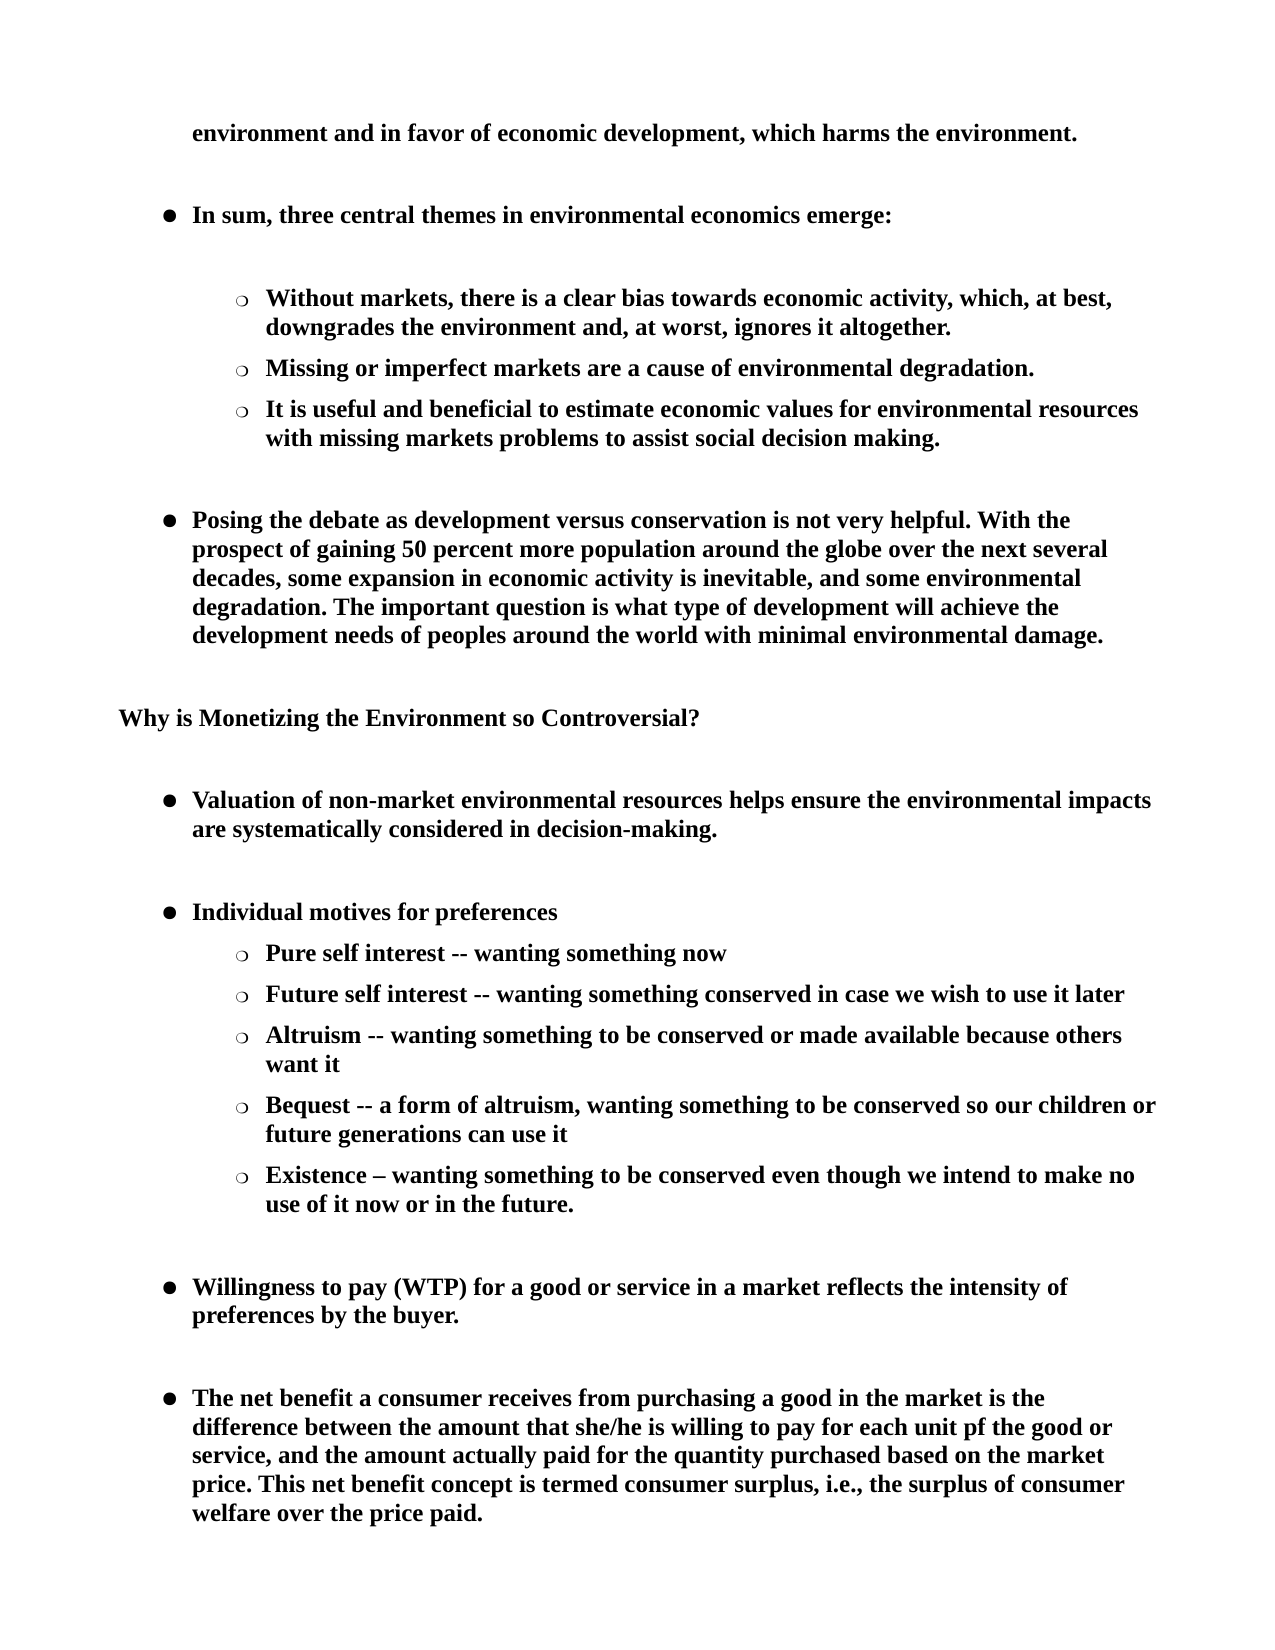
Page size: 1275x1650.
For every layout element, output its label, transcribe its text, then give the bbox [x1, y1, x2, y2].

list In sum, three central themes in environmental economics emerge: [162, 201, 1157, 229]
list Future self interest -- wanting something conserved in case we wish to use it later [236, 979, 1157, 1008]
list Individual motives for preferences [162, 897, 1157, 926]
list Missing or imperfect markets are a cause of environmental degradation. [236, 353, 1157, 382]
list The net benefit a consumer receives from purchasing a good in the market is the difference between the amount that she/he is willing to pay for each unit pf the good or service, and the amount actually paid for the quantity purchased based on the market price. This net benefit concept is termed consumer surplus, i.e., the surplus of consumer welfare over the price paid. [162, 1383, 1157, 1527]
list Pure self interest -- wanting something now [236, 938, 1157, 967]
list environment and in favor of economic development, which harms the environment. [162, 118, 1157, 147]
list Without markets, there is a clear bias towards economic activity, which, at best, downgrades the environment and, at worst, ignores it altogether. [236, 283, 1157, 341]
list Existence – wanting something to be conserved even though we intend to make no use of it now or in the future. [236, 1161, 1157, 1218]
list It is useful and beneficial to estimate economic values for environmental resources with missing markets problems to assist social decision making. [236, 394, 1157, 452]
list Altruism -- wanting something to be conserved or made available because others want it [236, 1021, 1157, 1078]
text Why is Monetizing the Environment so Controversial? [118, 703, 1157, 732]
list Valuation of non-market environmental resources helps ensure the environmental impacts are systematically considered in decision-making. [162, 786, 1157, 843]
list Willingness to pay (WTP) for a good or service in a market reflects the intensity of preferences by the buyer. [162, 1272, 1157, 1329]
list Bequest -- a form of altruism, wanting something to be conserved so our children or future generations can use it [236, 1091, 1157, 1148]
list Posing the debate as development versus conservation is not very helpful. With the prospect of gaining 50 percent more population around the globe over the next several decades, some expansion in economic activity is inevitable, and some environmental degradation. The important question is what type of development will achieve the development needs of peoples around the world with minimal environmental damage. [162, 506, 1157, 649]
